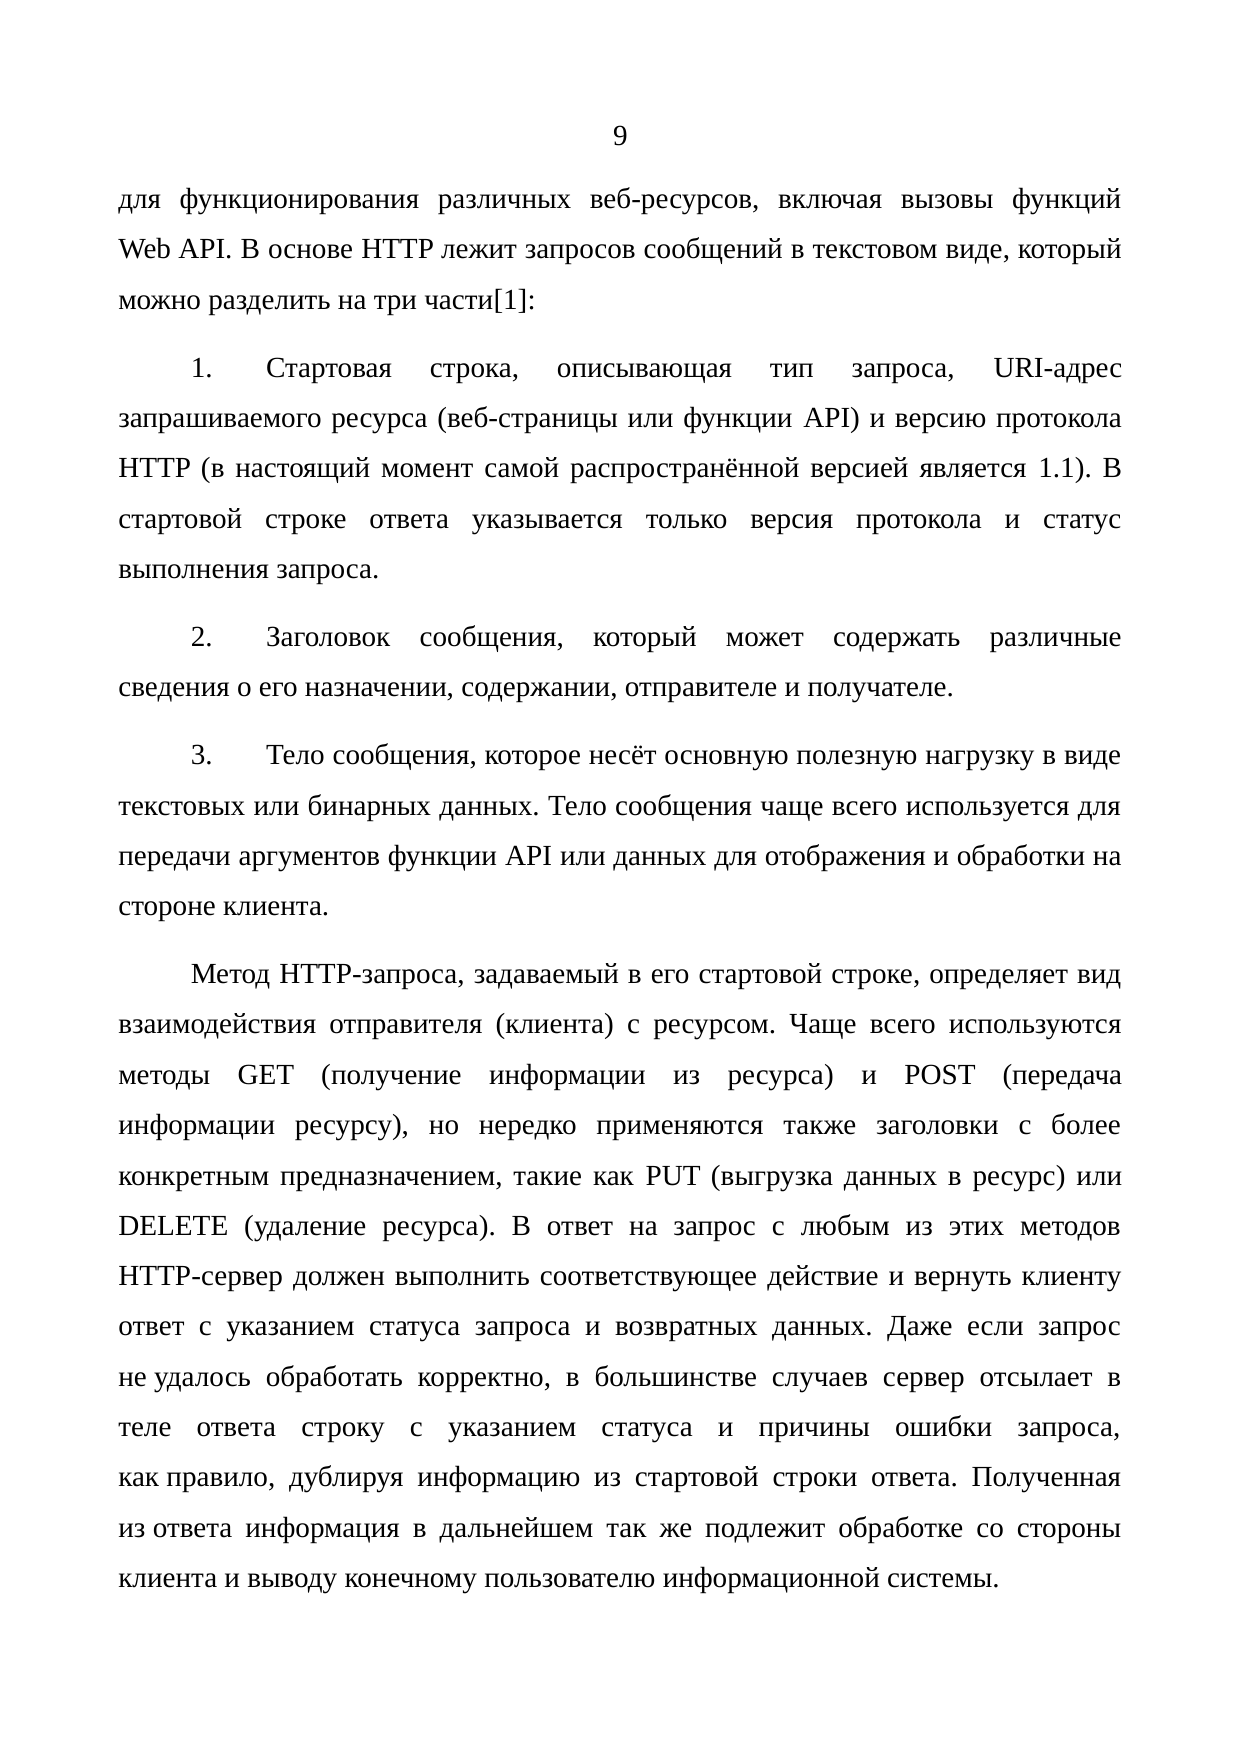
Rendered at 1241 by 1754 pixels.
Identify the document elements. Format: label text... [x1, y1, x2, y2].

text Метод HTTP-запроса, задаваемый в его стартовой строке, определяет вид взаимодействия отправителя (клиента) с ресурсом. Чаще всего используются методы GET (получение информации из ресурса) и POST (передача информации ресурсу), но нередко применяются также заголовки с более конкретным предназначением, такие как PUT (выгрузка данных в ресурс) или DELETE (удаление ресурса). В ответ на запрос с любым из этих методов HTTP‑сервер должен выполнить соответствующее действие и вернуть клиенту ответ с указанием статуса запроса и возвратных данных. Даже если запрос не удалось обработать корректно, в большинстве случаев сервер отсылает в теле ответа строку с указанием статуса и причины ошибки запроса, как правило, дублируя информацию из стартовой строки ответа. Полученная из ответа информация в дальнейшем так же подлежит обработке со стороны клиента и выводу конечному пользователю информационной системы. [118, 956, 1122, 1594]
list Тело сообщения, которое несёт основную полезную нагрузку в виде текстовых или бинарных данных. Тело сообщения чаще всего используется для передачи аргументов функции API или данных для отображения и обработки на стороне клиента. [118, 737, 1122, 922]
text для функционирования различных веб-ресурсов, включая вызовы функций Web API. В основе HTTP лежит запросов сообщений в текстовом виде, который можно разделить на три части[1]: [118, 181, 1122, 315]
list Стартовая строка, описывающая тип запроса, URI-адрес запрашиваемого ресурса (веб-страницы или функции API) и версию протокола HTTP (в настоящий момент самой распространённой версией является 1.1). В стартовой строке ответа указывается только версия протокола и статус выполнения запроса. [118, 350, 1122, 584]
list Заголовок сообщения, который может содержать различные сведения о его назначении, содержании, отправителе и получателе. [118, 619, 1122, 703]
